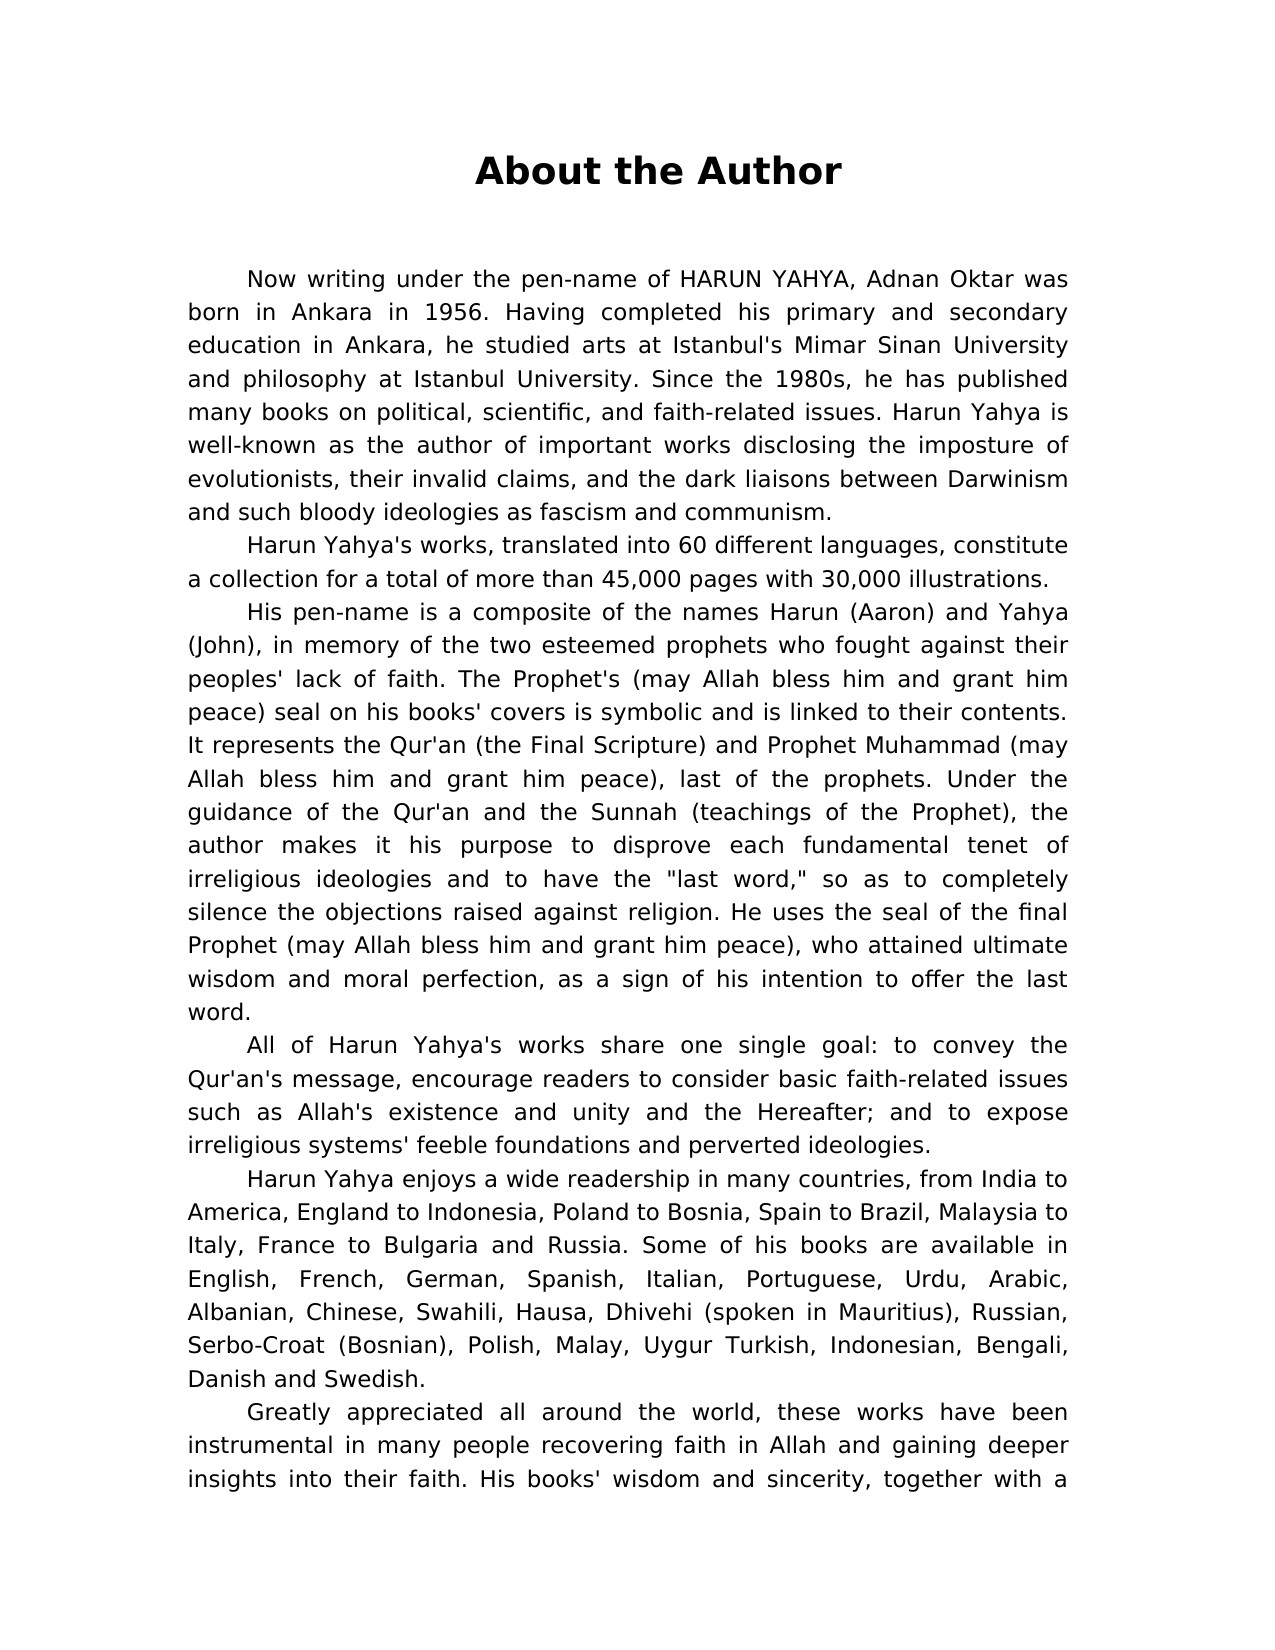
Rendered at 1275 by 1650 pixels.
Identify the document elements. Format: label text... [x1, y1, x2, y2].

text Greatly appreciated all around the world, these works have been instrumental in many people recovering faith in Allah and gaining deeper insights into their faith. His books' wisdom and sincerity, together with a [187, 1394, 1070, 1494]
text All of Harun Yahya's works share one single goal: to convey the Qur'an's message, encourage readers to consider basic faith-related issues such as Allah's existence and unity and the Hereafter; and to expose irreligious systems' feeble foundations and perverted ideologies. [187, 1027, 1070, 1160]
text Harun Yahya enjoys a wide readership in many countries, from India to America, England to Indonesia, Poland to Bosnia, Spain to Brazil, Malaysia to Italy, France to Bulgaria and Russia. Some of his books are available in English, French, German, Spanish, Italian, Portuguese, Urdu, Arabic, Albanian, Chinese, Swahili, Hausa, Dhivehi (spoken in Mauritius), Russian, Serbo-Croat (Bosnian), Polish, Malay, Uygur Turkish, Indonesian, Bengali, Danish and Swedish. [187, 1160, 1070, 1394]
text About the Author [187, 150, 1070, 194]
text Harun Yahya's works, translated into 60 different languages, constitute a collection for a total of more than 45,000 pages with 30,000 illustrations. [187, 527, 1070, 594]
text His pen-name is a composite of the names Harun (Aaron) and Yahya (John), in memory of the two esteemed prophets who fought against their peoples' lack of faith. The Prophet's (may Allah bless him and grant him peace) seal on his books' covers is symbolic and is linked to their contents. It represents the Qur'an (the Final Scripture) and Prophet Muhammad (may Allah bless him and grant him peace), last of the prophets. Under the guidance of the Qur'an and the Sunnah (teachings of the Prophet), the author makes it his purpose to disprove each fundamental tenet of irreligious ideologies and to have the "last word," so as to completely silence the objections raised against religion. He uses the seal of the final Prophet (may Allah bless him and grant him peace), who attained ultimate wisdom and moral perfection, as a sign of his intention to offer the last word. [187, 594, 1070, 1027]
text Now writing under the pen-name of HARUN YAHYA, Adnan Oktar was born in Ankara in 1956. Having completed his primary and secondary education in Ankara, he studied arts at Istanbul's Mimar Sinan University and philosophy at Istanbul University. Since the 1980s, he has published many books on political, scientific, and faith-related issues. Harun Yahya is well-known as the author of important works disclosing the imposture of evolutionists, their invalid claims, and the dark liaisons between Darwinism and such bloody ideologies as fascism and communism. [187, 260, 1070, 527]
